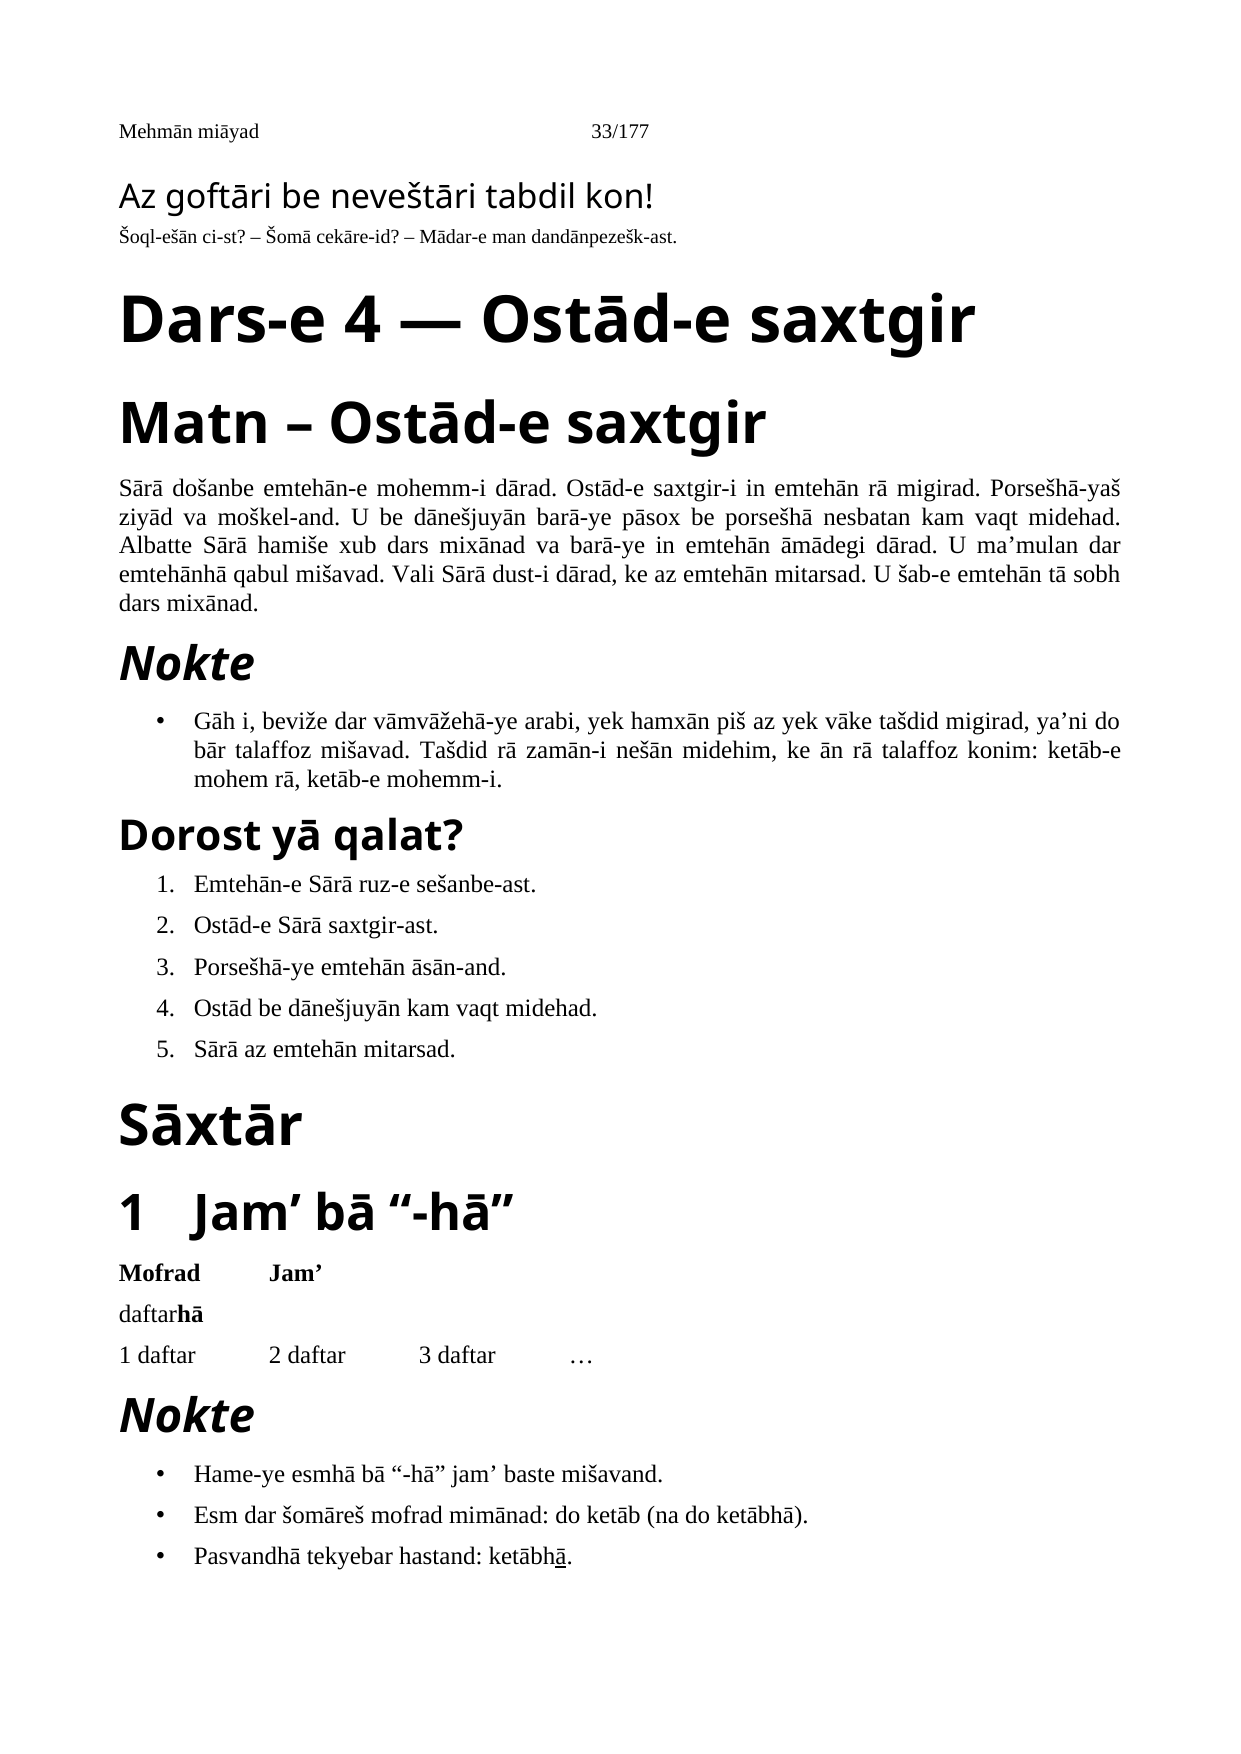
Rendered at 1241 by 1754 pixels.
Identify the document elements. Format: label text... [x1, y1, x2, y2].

list Ostād‐e Sārā saxtgir‐ast. [156, 910, 1122, 939]
list Sārā az emtehān mitarsad. [156, 1034, 1122, 1063]
list Esm dar šomāreš mofrad mimānad: do ketāb (na do ketābhā). [156, 1500, 1122, 1529]
list Emtehān‐e Sārā ruz‐e sešanbe‐ast. [156, 869, 1122, 898]
subtitle Nokte [118, 1382, 1122, 1446]
subtitle Nokte [118, 629, 1122, 694]
text Mofrad Jam’ [118, 1258, 1122, 1287]
list Ostād be dānešjuyān kam vaqt midehad. [156, 993, 1122, 1022]
subtitle Ostād‐e saxtgir [118, 273, 1122, 361]
text 1 daftar 2 daftar 3 daftar … [118, 1340, 1122, 1369]
list Pasvandhā tekyebar hastand: ketābhā. [156, 1541, 1122, 1570]
text Sārā došanbe emtehān‐e mohemm‐i dārad. Ostād‐e saxtgir‐i in emtehān rā migirad. Porsešhā‐yaš ziyād va moškel‐and. U be dānešjuyān barā‐ye pāsox be porsešhā nesbatan kam vaqt midehad. Albatte Sārā hamiše xub dars mixānad va barā‐ye in emtehān āmādegi dārad. U ma’mulan dar emtehānhā qabul mišavad. Vali Sārā dust‐i dārad, ke az emtehān mitarsad. U šab‐e emtehān tā sobh dars mixānad. [118, 473, 1122, 617]
list Hame‐ye esmhā bā “‐hā” jam’ baste mišavand. [156, 1459, 1122, 1487]
list Porsešhā‐ye emtehān āsān‐and. [156, 952, 1122, 980]
text Šoql‐ešān ci‐st? – Šomā cekāre‐id? – Mādar‐e man dandānpezešk‐ast. [118, 224, 1122, 248]
subtitle Az goftāri be neveštāri tabdil kon! [118, 172, 1122, 218]
list Gāh i, beviže dar vāmvāžehā‐ye arabi, yek hamxān piš az yek vāke tašdid migirad, ya’ni do bār talaffoz mišavad. Tašdid rā zamān‐i nešān midehim, ke ān rā talaffoz konim: ketāb‐e mohem rā, ketāb‐e mohemm‐i. [156, 706, 1122, 792]
subtitle Sāxtār [118, 1084, 1122, 1162]
text daftarhā [118, 1299, 1122, 1328]
subtitle Dorost yā qalat? [118, 805, 1122, 863]
subtitle Matn – Ostād‐e saxtgir [118, 382, 1122, 460]
subtitle Jam’ bā “‐hā” [118, 1177, 1122, 1245]
